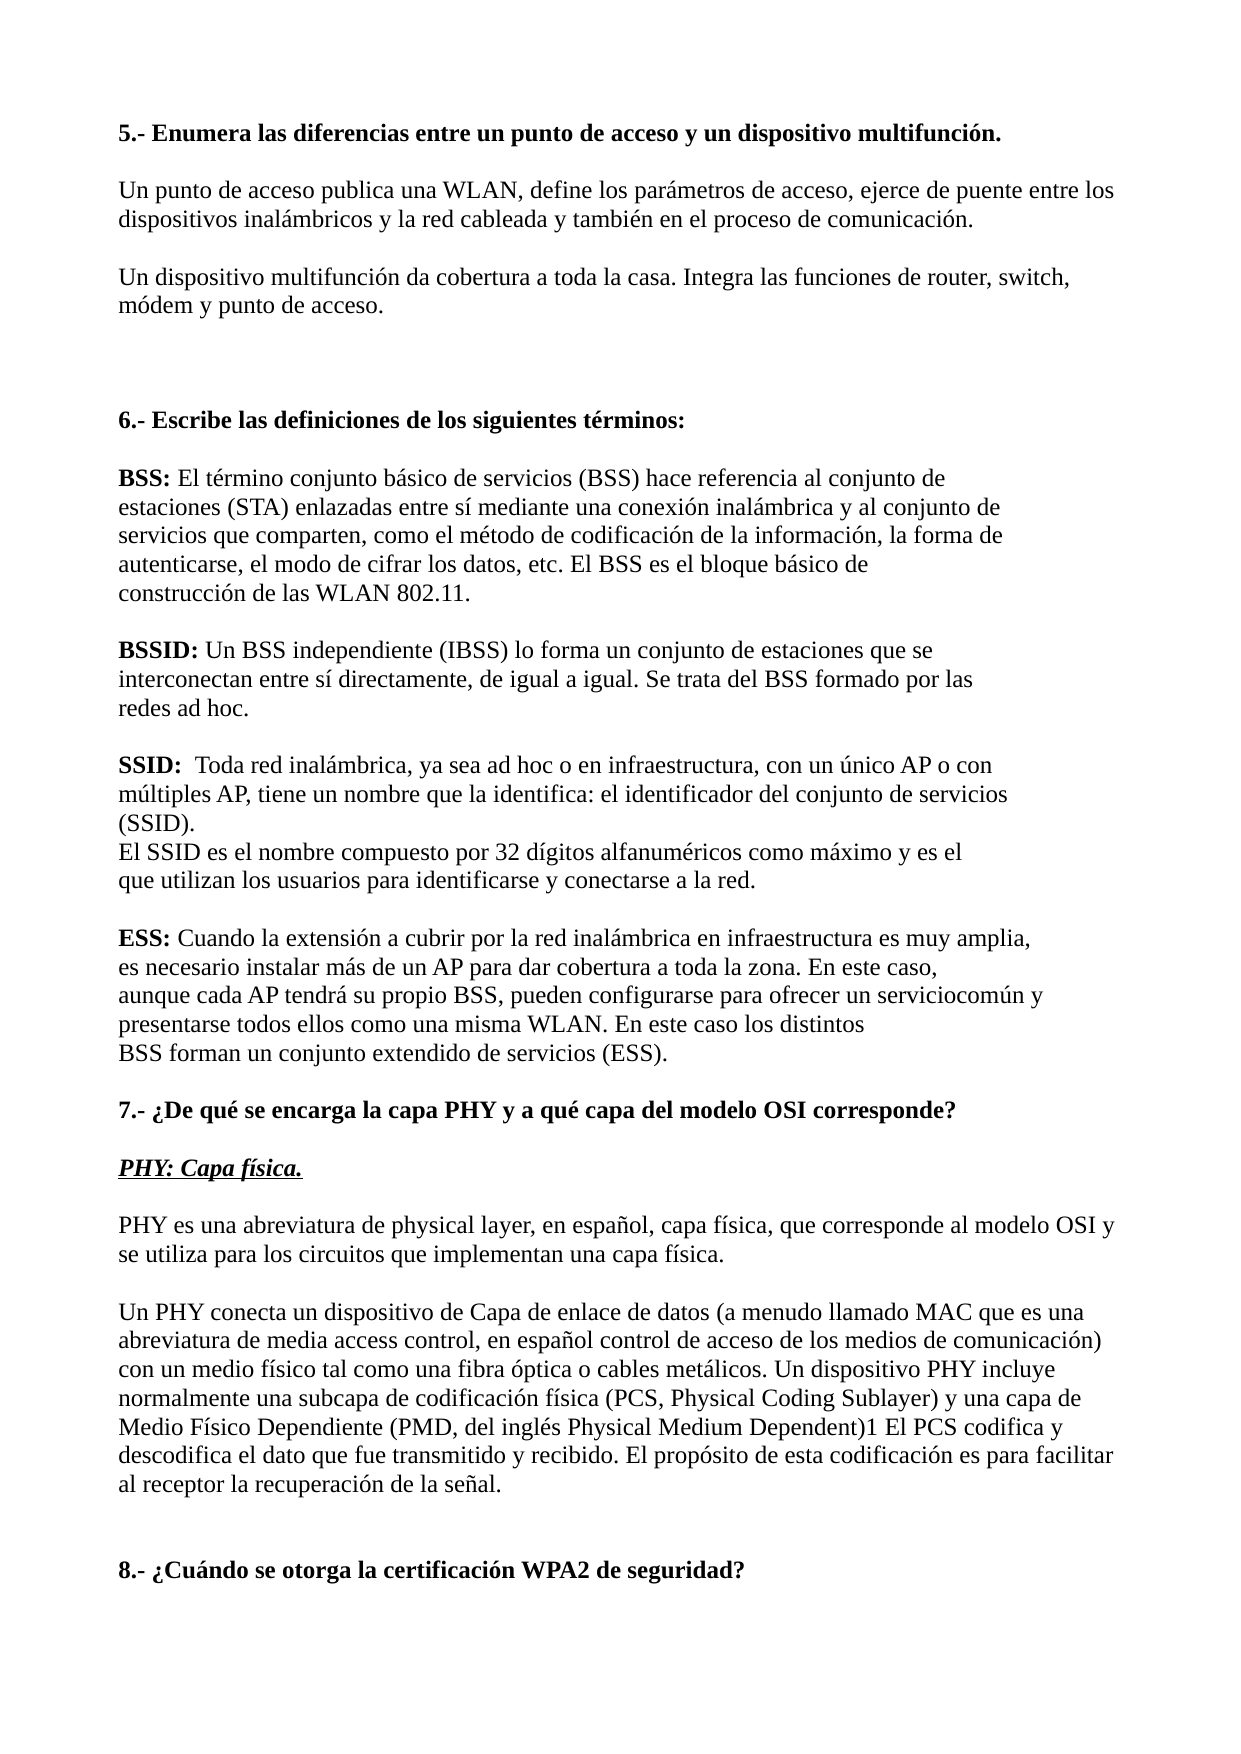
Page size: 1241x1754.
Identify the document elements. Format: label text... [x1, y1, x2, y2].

text PHY: Capa física. [118, 1153, 1122, 1182]
text aunque cada AP tendrá su propio BSS, pueden configurarse para ofrecer un serviciocomún y presentarse todos ellos como una misma WLAN. En este caso los distintos [118, 981, 1122, 1038]
text ESS: Cuando la extensión a cubrir por la red inalámbrica en infraestructura es muy amplia, [118, 923, 1122, 952]
text BSSID: Un BSS independiente (IBSS) lo forma un conjunto de estaciones que se [118, 636, 1122, 664]
text Un dispositivo multifunción da cobertura a toda la casa. Integra las funciones de router, switch, módem y punto de acceso. [118, 262, 1122, 319]
text BSS: El término conjunto básico de servicios (BSS) hace referencia al conjunto de [118, 463, 1122, 492]
text Un PHY conecta un dispositivo de Capa de enlace de datos (a menudo llamado MAC que es una abreviatura de media access control, en español control de acceso de los medios de comunicación) con un medio físico tal como una fibra óptica o cables metálicos. Un dispositivo PHY incluye normalmente una subcapa de codificación física (PCS, Physical Coding Sublayer) y una capa de Medio Físico Dependiente (PMD, del inglés Physical Medium Dependent)1​ El PCS codifica y descodifica el dato que fue transmitido y recibido. El propósito de esta codificación es para facilitar al receptor la recuperación de la señal. [118, 1297, 1122, 1498]
text 8.- ¿Cuándo se otorga la certificación WPA2 de seguridad? [118, 1556, 1122, 1584]
text PHY es una abreviatura de physical layer, en español, capa física, que corresponde al modelo OSI y se utiliza para los circuitos que implementan una capa física. [118, 1211, 1122, 1268]
text estaciones (STA) enlazadas entre sí mediante una conexión inalámbrica y al conjunto de [118, 492, 1122, 521]
text 6.- Escribe las definiciones de los siguientes términos: [118, 406, 1122, 434]
text construcción de las WLAN 802.11. [118, 578, 1122, 607]
text que utilizan los usuarios para identificarse y conectarse a la red. [118, 866, 1122, 894]
text es necesario instalar más de un AP para dar cobertura a toda la zona. En este caso, [118, 952, 1122, 981]
text Un punto de acceso publica una WLAN, define los parámetros de acceso, ejerce de puente entre los dispositivos inalámbricos y la red cableada y también en el proceso de comunicación. [118, 176, 1122, 233]
text múltiples AP, tiene un nombre que la identifica: el identificador del conjunto de servicios [118, 779, 1122, 808]
text BSS forman un conjunto extendido de servicios (ESS). [118, 1038, 1122, 1067]
text servicios que comparten, como el método de codificación de la información, la forma de [118, 521, 1122, 549]
text autenticarse, el modo de cifrar los datos, etc. El BSS es el bloque básico de [118, 549, 1122, 578]
text 7.- ¿De qué se encarga la capa PHY y a qué capa del modelo OSI corresponde? [118, 1096, 1122, 1124]
text 5.- Enumera las diferencias entre un punto de acceso y un dispositivo multifunción. [118, 118, 1122, 147]
text redes ad hoc. [118, 693, 1122, 722]
text interconectan entre sí directamente, de igual a igual. Se trata del BSS formado por las [118, 664, 1122, 693]
text SSID: Toda red inalámbrica, ya sea ad hoc o en infraestructura, con un único AP o con [118, 751, 1122, 779]
text El SSID es el nombre compuesto por 32 dígitos alfanuméricos como máximo y es el [118, 837, 1122, 866]
text (SSID). [118, 808, 1122, 837]
